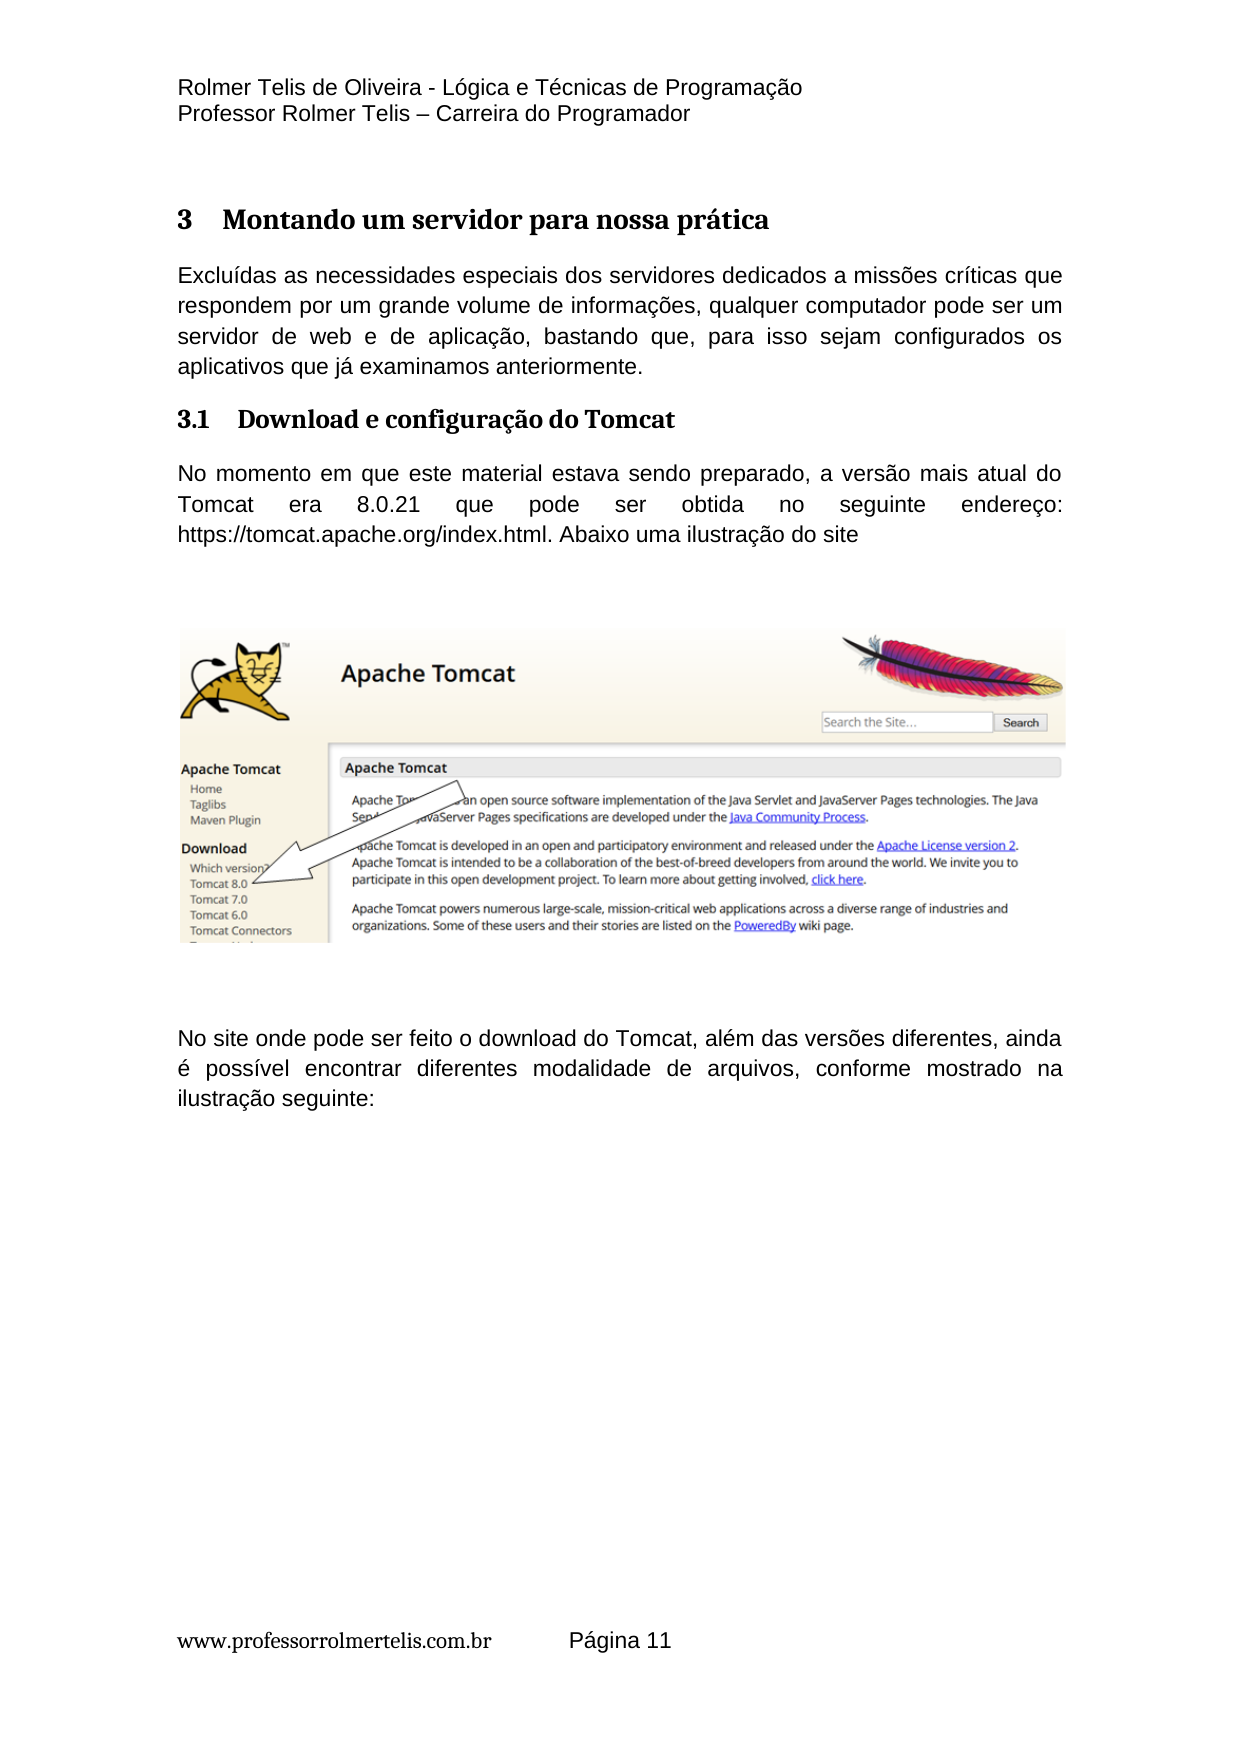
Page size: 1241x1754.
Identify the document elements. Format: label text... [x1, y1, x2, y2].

subtitle Download e configuração do Tomcat [177, 404, 1063, 435]
subtitle Montando um servidor para nossa prática [177, 203, 1063, 236]
text No site onde pode ser feito o download do Tomcat, além das versões diferentes, ainda é possível encontrar diferentes modalidade de arquivos, conforme mostrado na ilustração seguinte: [177, 1024, 1063, 1111]
text Excluídas as necessidades especiais dos servidores dedicados a missões críticas que respondem por um grande volume de informações, qualquer computador pode ser um servidor de web e de aplicação, bastando que, para isso sejam configurados os aplicativos que já examinamos anteriormente. [177, 262, 1063, 379]
picture [180, 623, 1066, 945]
text No momento em que este material estava sendo preparado, a versão mais atual do Tomcat era 8.0.21 que pode ser obtida no seguinte endereço: https://tomcat.apache.org/index.html. Abaixo uma ilustração do site [177, 460, 1063, 547]
